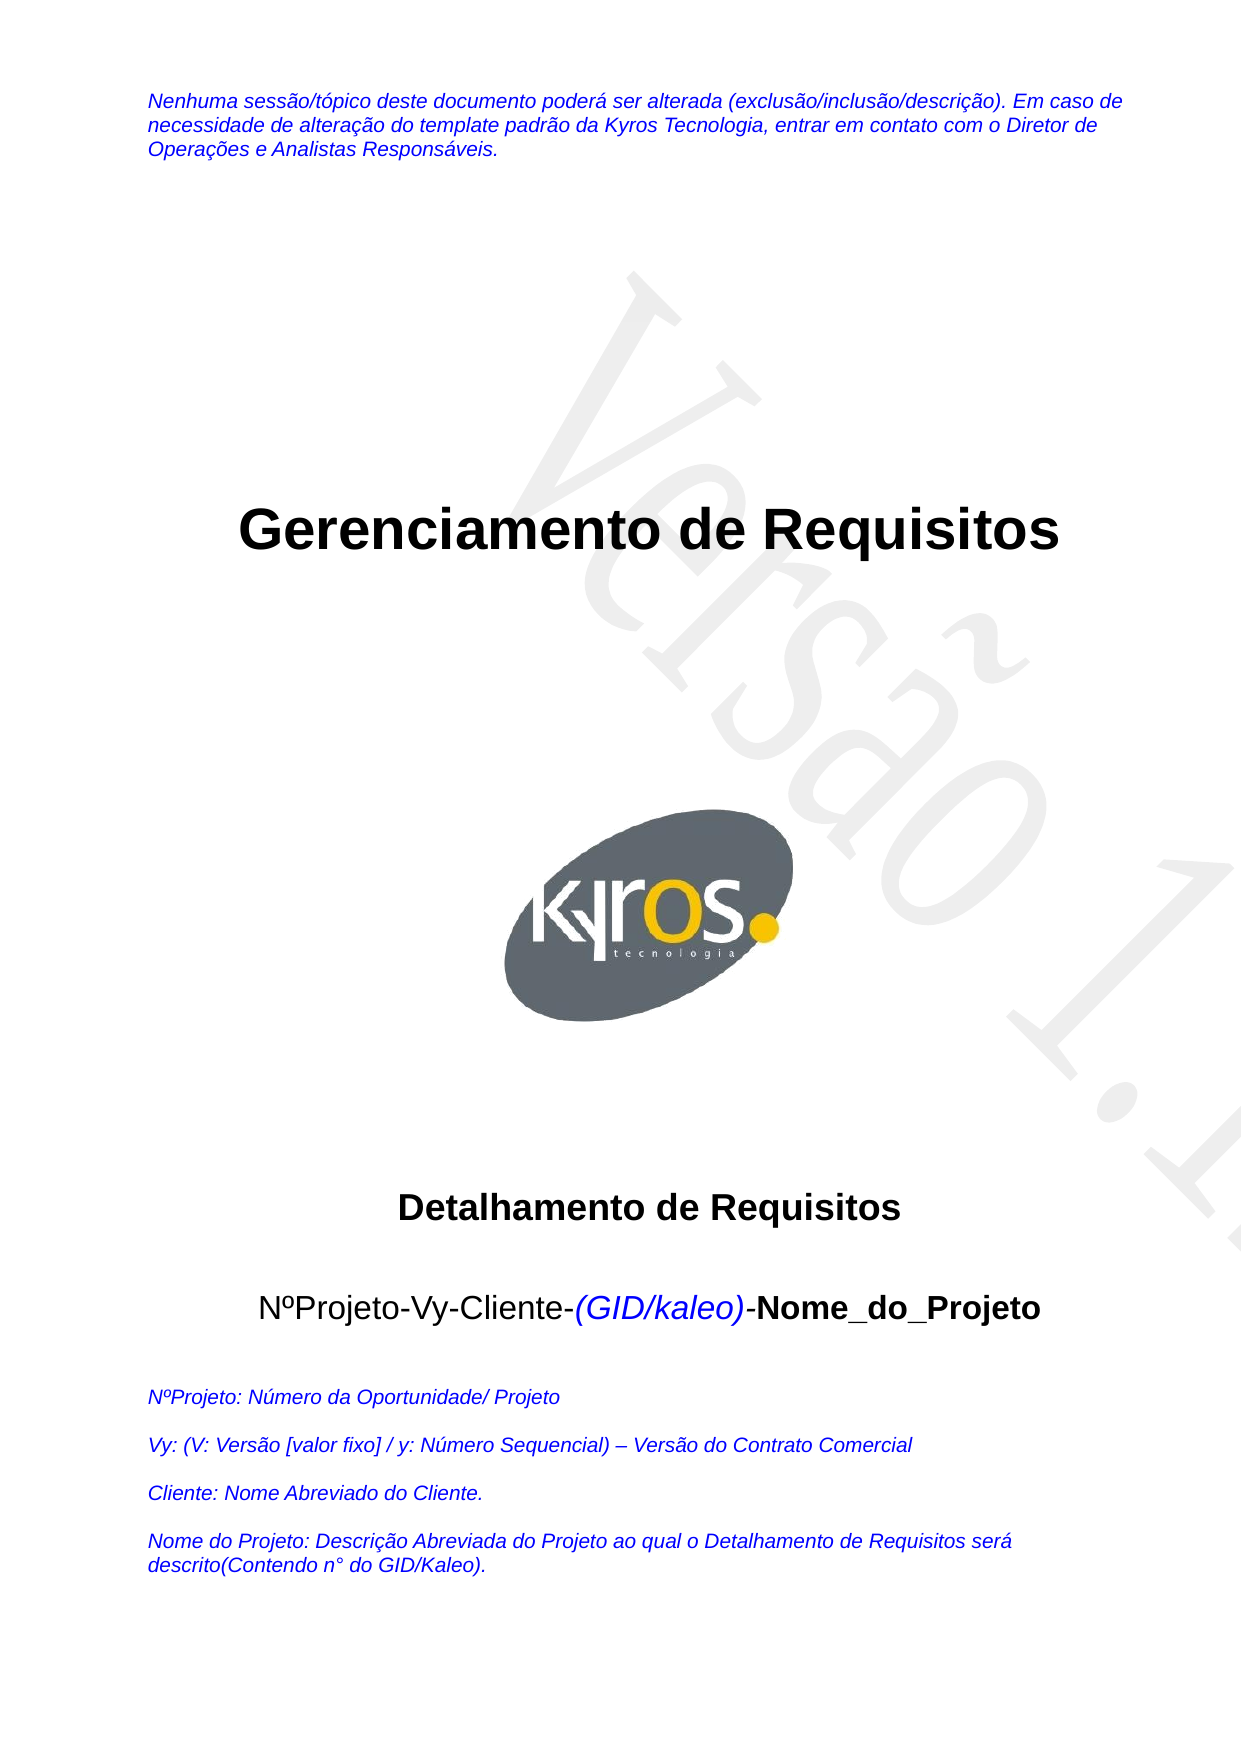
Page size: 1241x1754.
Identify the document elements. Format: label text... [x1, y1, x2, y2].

text Vy: (V: Versão [valor fixo] / y: Número Sequencial) – Versão do Contrato Comercial [148, 1433, 1151, 1457]
picture [500, 796, 799, 1027]
text Gerenciamento de Requisitos [714, 495, 1151, 562]
text Detalhamento de Requisitos [148, 1185, 1151, 1228]
text Gerenciamento de Requisitos [616, 539, 682, 562]
text Logo do cliente [442, 224, 822, 322]
text NºProjeto-Vy-Cliente-(GID/kaleo)-Nome_do_Projeto [148, 1288, 1151, 1327]
text Nome do Projeto: Descrição Abreviada do Projeto ao qual o Detalhamento de Requisitos será descrito(Contendo n° do GID/Kaleo). [148, 1529, 1151, 1577]
text Gerenciamento de Requisitos [659, 495, 727, 535]
text NºProjeto: Número da Oportunidade/ Projeto [148, 1385, 1151, 1409]
text Cliente: Nome Abreviado do Cliente. [148, 1481, 1151, 1505]
text Nenhuma sessão/tópico deste documento poderá ser alterada (exclusão/inclusão/descrição). Em caso de necessidade de alteração do template padrão da Kyros Tecnologia, entrar em contato com o Diretor de Operações e Analistas Responsáveis. [148, 89, 1151, 161]
text Gerenciamento de Requisitos [148, 495, 643, 562]
